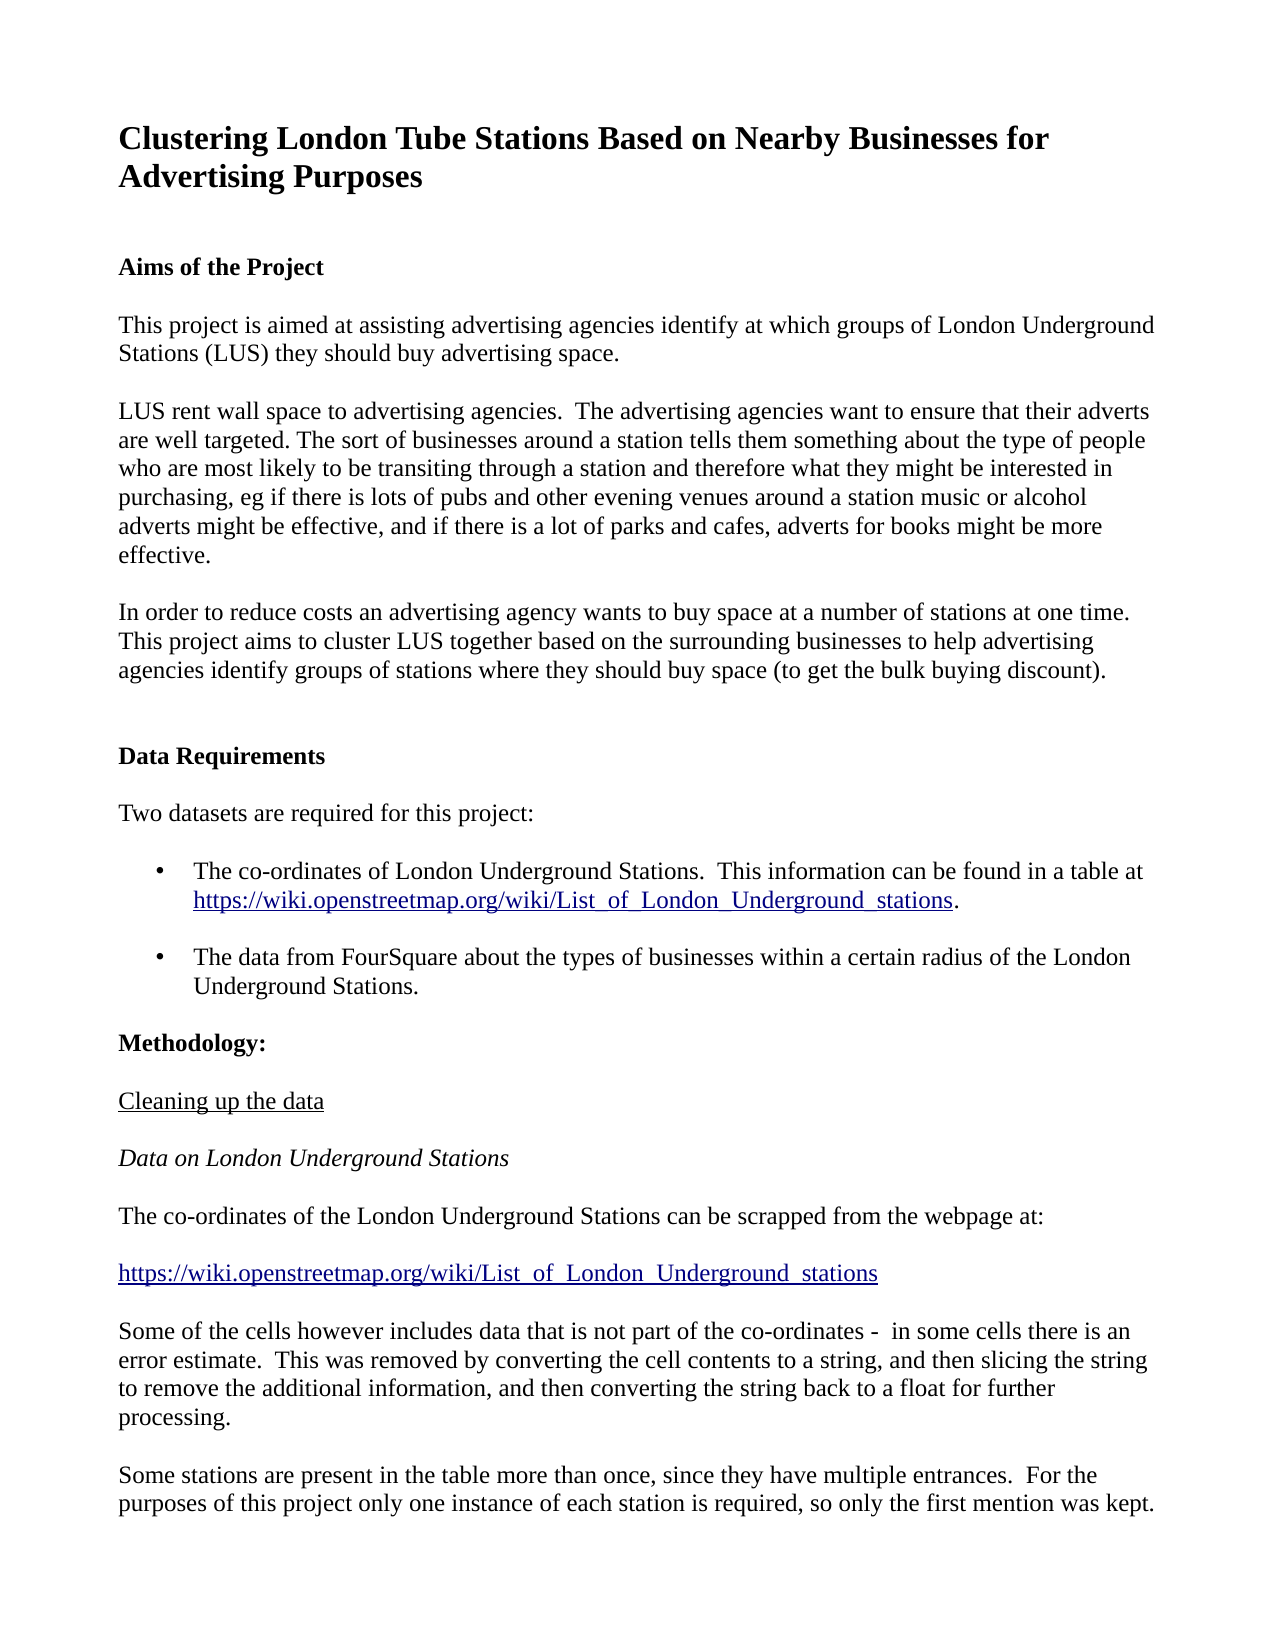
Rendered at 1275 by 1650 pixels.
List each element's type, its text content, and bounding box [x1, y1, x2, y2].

list The data from FourSquare about the types of businesses within a certain radius of the London Underground Stations. [156, 942, 1157, 1000]
text https://wiki.openstreetmap.org/wiki/List_of_London_Underground_stations [118, 1258, 1157, 1287]
text Some stations are present in the table more than once, since they have multiple entrances. For the purposes of this project only one instance of each station is required, so only the first mention was kept. [118, 1460, 1157, 1517]
text Data on London Underground Stations [118, 1143, 1157, 1172]
text Aims of the Project [118, 252, 1157, 281]
text In order to reduce costs an advertising agency wants to buy space at a number of stations at one time. This project aims to cluster LUS together based on the surrounding businesses to help advertising agencies identify groups of stations where they should buy space (to get the bulk buying discount). [118, 597, 1157, 683]
text Some of the cells however includes data that is not part of the co-ordinates - in some cells there is an error estimate. This was removed by converting the cell contents to a string, and then slicing the string to remove the additional information, and then converting the string back to a float for further processing. [118, 1316, 1157, 1431]
text This project is aimed at assisting advertising agencies identify at which groups of London Underground Stations (LUS) they should buy advertising space. [118, 310, 1157, 367]
text Clustering London Tube Stations Based on Nearby Businesses for Advertising Purposes [118, 118, 1157, 195]
text Methodology: [118, 1028, 1157, 1057]
text The co-ordinates of the London Underground Stations can be scrapped from the webpage at: [118, 1201, 1157, 1230]
list The co-ordinates of London Underground Stations. This information can be found in a table at https://wiki.openstreetmap.org/wiki/List_of_London_Underground_stations. [156, 856, 1157, 913]
text Data Requirements [118, 741, 1157, 770]
text LUS rent wall space to advertising agencies. The advertising agencies want to ensure that their adverts are well targeted. The sort of businesses around a station tells them something about the type of people who are most likely to be transiting through a station and therefore what they might be interested in purchasing, eg if there is lots of pubs and other evening venues around a station music or alcohol adverts might be effective, and if there is a lot of parks and cafes, adverts for books might be more effective. [118, 396, 1157, 568]
text Two datasets are required for this project: [118, 798, 1157, 827]
text Cleaning up the data [118, 1057, 1157, 1115]
